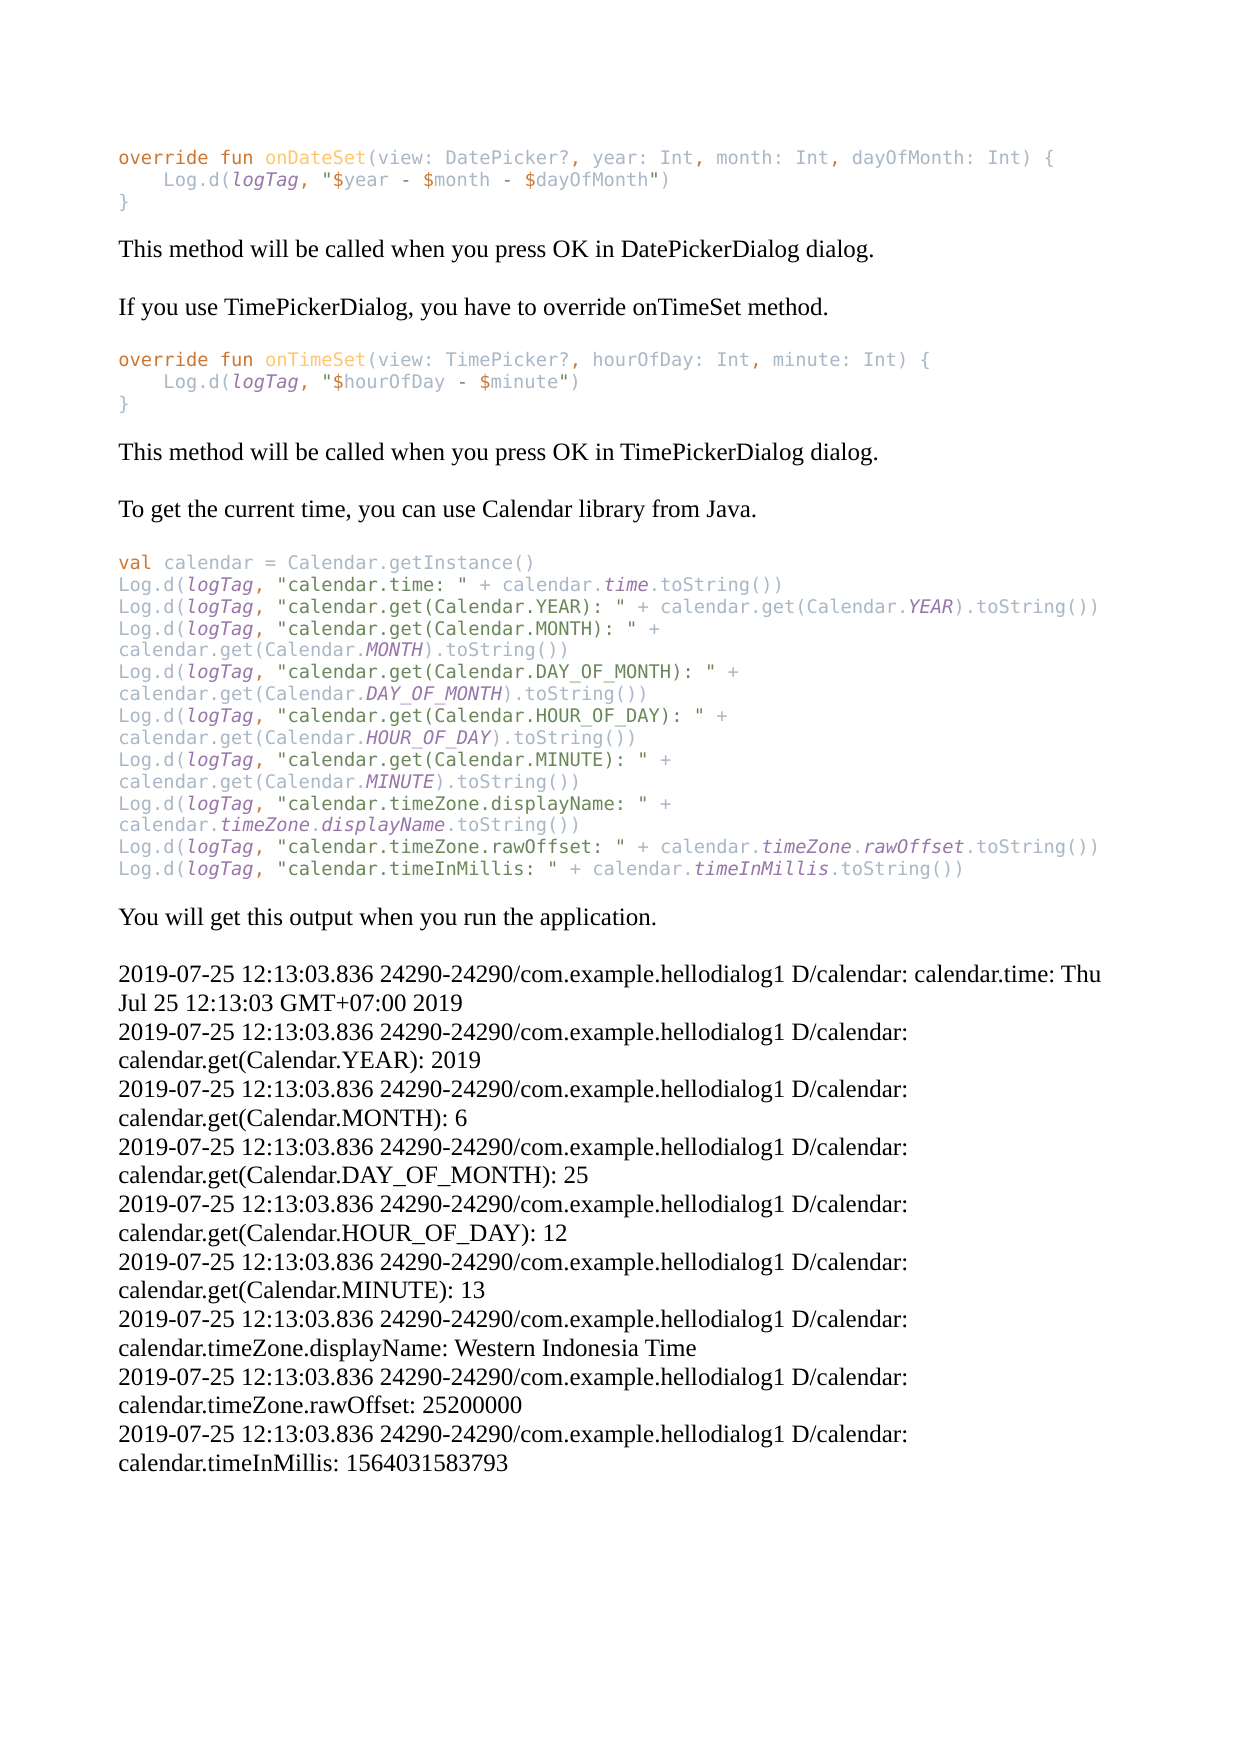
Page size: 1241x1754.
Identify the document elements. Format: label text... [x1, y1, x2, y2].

text 2019-07-25 12:13:03.836 24290-24290/com.example.hellodialog1 D/calendar: calendar.time: Thu Jul 25 12:13:03 GMT+07:00 2019 [118, 959, 1122, 1017]
text 2019-07-25 12:13:03.836 24290-24290/com.example.hellodialog1 D/calendar: calendar.timeZone.rawOffset: 25200000 [118, 1362, 1122, 1419]
text To get the current time, you can use Calendar library from Java. [118, 494, 1122, 523]
text 2019-07-25 12:13:03.836 24290-24290/com.example.hellodialog1 D/calendar: calendar.get(Calendar.MINUTE): 13 [118, 1247, 1122, 1304]
text This method will be called when you press OK in TimePickerDialog dialog. [118, 437, 1122, 466]
text 2019-07-25 12:13:03.836 24290-24290/com.example.hellodialog1 D/calendar: calendar.timeInMillis: 1564031583793 [118, 1419, 1122, 1477]
text 2019-07-25 12:13:03.836 24290-24290/com.example.hellodialog1 D/calendar: calendar.timeZone.displayName: Western Indonesia Time [118, 1304, 1122, 1362]
text override fun onDateSet(view: DatePicker?, year: Int, month: Int, dayOfMonth: Int) { Log.d(logTag, "$year - $month - $dayOfMonth") } [118, 147, 1122, 212]
text 2019-07-25 12:13:03.836 24290-24290/com.example.hellodialog1 D/calendar: calendar.get(Calendar.HOUR_OF_DAY): 12 [118, 1189, 1122, 1247]
text val calendar = Calendar.getInstance() Log.d(logTag, "calendar.time: " + calendar.time.toString()) Log.d(logTag, "calendar.get(Calendar.YEAR): " + calendar.get(Calendar.YEAR).toString()) Log.d(logTag, "calendar.get(Calendar.MONTH): " + calendar.get(Calendar.MONTH).toString()) Log.d(logTag, "calendar.get(Calendar.DAY_OF_MONTH): " + calendar.get(Calendar.DAY_OF_MONTH).toString()) Log.d(logTag, "calendar.get(Calendar.HOUR_OF_DAY): " + calendar.get(Calendar.HOUR_OF_DAY).toString()) Log.d(logTag, "calendar.get(Calendar.MINUTE): " + calendar.get(Calendar.MINUTE).toString()) Log.d(logTag, "calendar.timeZone.displayName: " + calendar.timeZone.displayName.toString()) Log.d(logTag, "calendar.timeZone.rawOffset: " + calendar.timeZone.rawOffset.toString()) Log.d(logTag, "calendar.timeInMillis: " + calendar.timeInMillis.toString()) [118, 552, 1122, 880]
text 2019-07-25 12:13:03.836 24290-24290/com.example.hellodialog1 D/calendar: calendar.get(Calendar.DAY_OF_MONTH): 25 [118, 1132, 1122, 1189]
text If you use TimePickerDialog, you have to override onTimeSet method. [118, 292, 1122, 321]
text You will get this output when you run the application. [118, 902, 1122, 931]
text 2019-07-25 12:13:03.836 24290-24290/com.example.hellodialog1 D/calendar: calendar.get(Calendar.YEAR): 2019 [118, 1017, 1122, 1074]
text This method will be called when you press OK in DatePickerDialog dialog. [118, 234, 1122, 263]
text 2019-07-25 12:13:03.836 24290-24290/com.example.hellodialog1 D/calendar: calendar.get(Calendar.MONTH): 6 [118, 1074, 1122, 1132]
text override fun onTimeSet(view: TimePicker?, hourOfDay: Int, minute: Int) { Log.d(logTag, "$hourOfDay - $minute") } [118, 349, 1122, 415]
